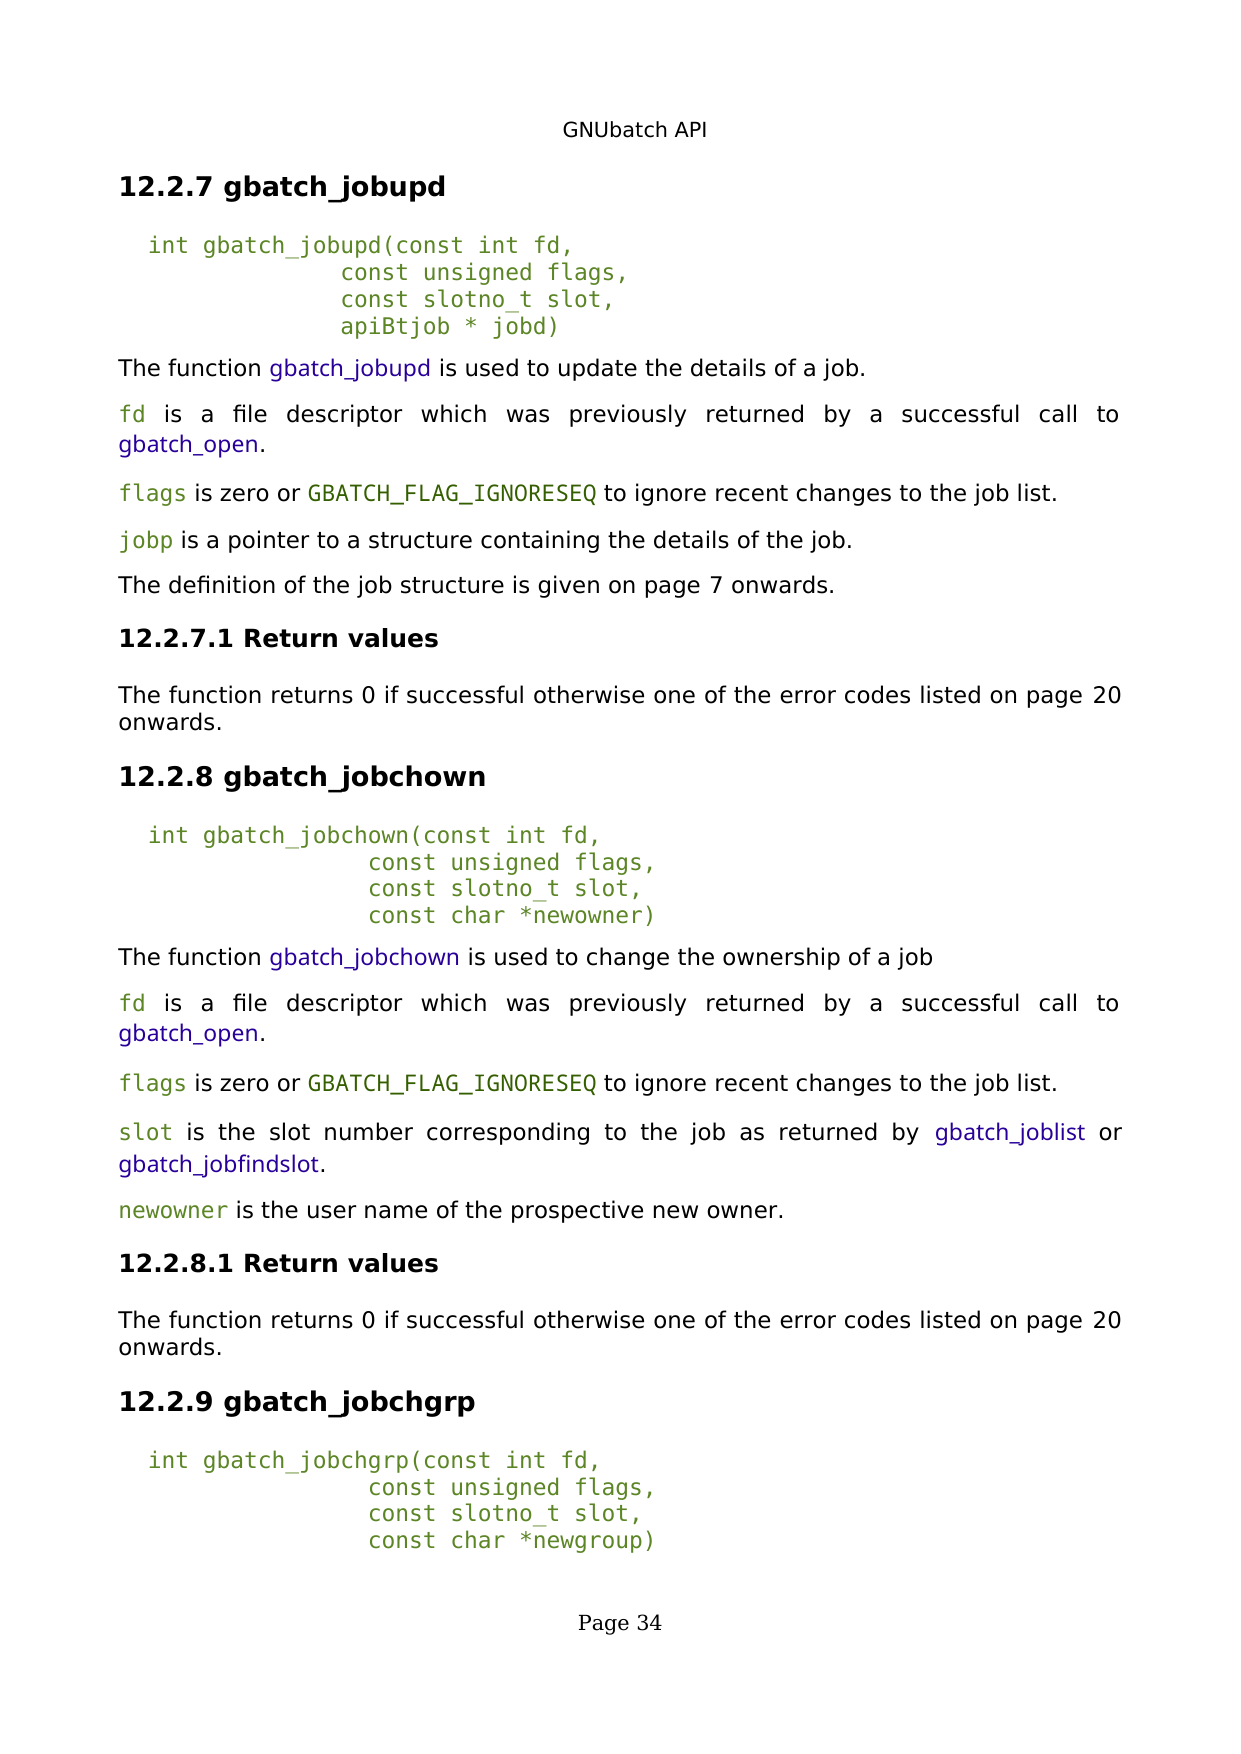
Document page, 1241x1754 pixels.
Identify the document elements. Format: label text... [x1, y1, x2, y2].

text apiBtjob * jobd) [148, 313, 1122, 340]
text int gbatch_jobupd(const int fd, [148, 233, 1122, 259]
text int gbatch_jobchgrp(const int fd, [148, 1447, 1122, 1474]
text const slotno_t slot, [148, 875, 1122, 902]
text const unsigned flags, [148, 1474, 1122, 1500]
text slot is the slot number corresponding to the job as returned by gbatch_joblist or gbatch_jobfindslot. [118, 1116, 1122, 1179]
subtitle Return values [118, 1249, 1122, 1278]
text flags is zero or GBATCH_FLAG_IGNORESEQ to ignore recent changes to the job list. [118, 477, 1122, 509]
text const unsigned flags, [148, 259, 1122, 286]
subtitle gbatch_jobchown [118, 761, 1122, 792]
text The function returns 0 if successful otherwise one of the error codes listed on page 20 onwards. [118, 1308, 1122, 1361]
text The function gbatch_jobupd is used to update the details of a job. [118, 351, 1122, 383]
text The function returns 0 if successful otherwise one of the error codes listed on page 20 onwards. [118, 683, 1122, 736]
text fd is a file descriptor which was previously returned by a successful call to gbatch_open. [118, 990, 1122, 1048]
text flags is zero or GBATCH_FLAG_IGNORESEQ to ignore recent changes to the job list. [118, 1067, 1122, 1098]
subtitle gbatch_jobchgrp [118, 1386, 1122, 1417]
text newowner is the user name of the prospective new owner. [118, 1197, 1122, 1224]
text const slotno_t slot, [148, 286, 1122, 313]
text fd is a file descriptor which was previously returned by a successful call to gbatch_open. [118, 401, 1122, 459]
text jobp is a pointer to a structure containing the details of the job. [118, 527, 1122, 554]
text int gbatch_jobchown(const int fd, [148, 822, 1122, 849]
text The definition of the job structure is given on page 7 onwards. [118, 572, 1122, 599]
subtitle gbatch_jobupd [118, 172, 1122, 203]
text const unsigned flags, [148, 849, 1122, 875]
text const char *newgroup) [148, 1527, 1122, 1554]
text const char *newowner) [148, 902, 1122, 929]
subtitle Return values [118, 624, 1122, 653]
text const slotno_t slot, [148, 1500, 1122, 1527]
text The function gbatch_jobchown is used to change the ownership of a job [118, 941, 1122, 972]
